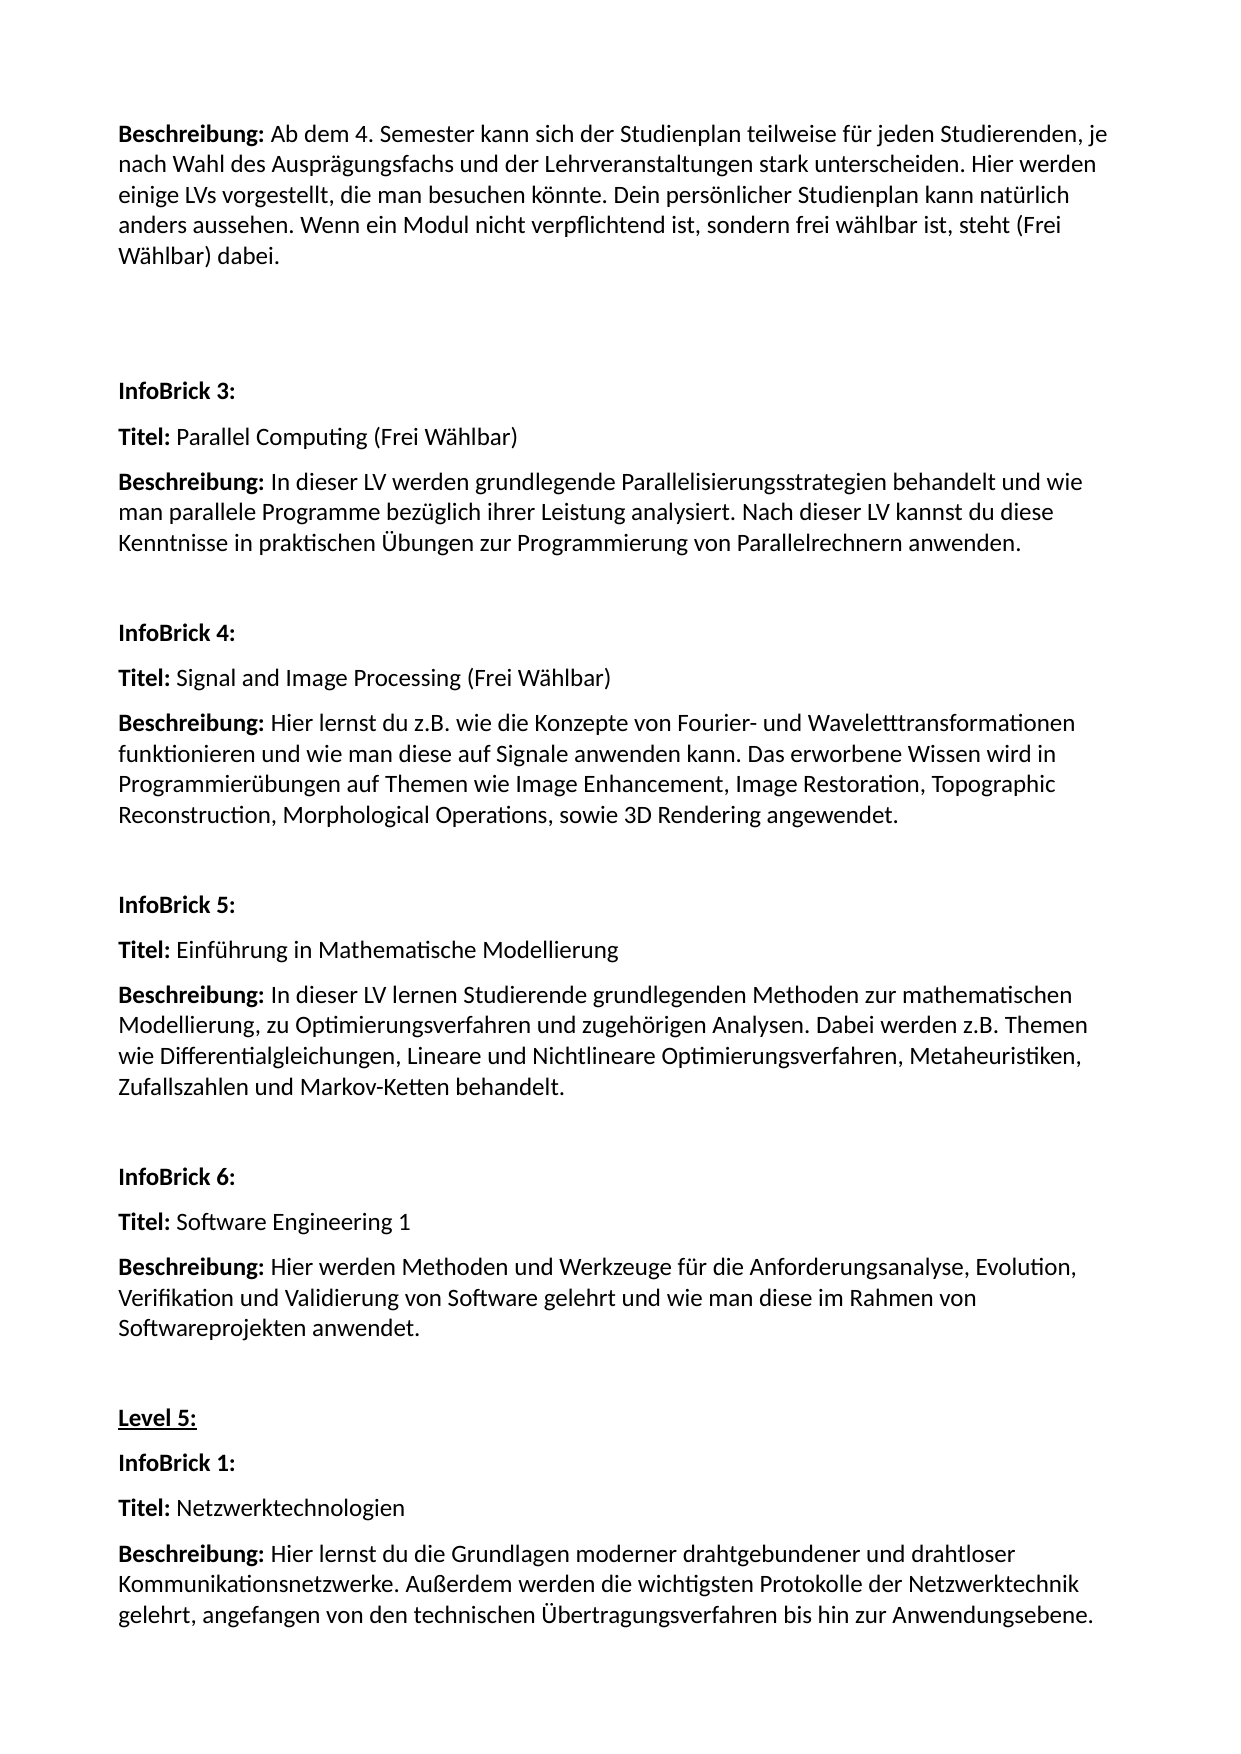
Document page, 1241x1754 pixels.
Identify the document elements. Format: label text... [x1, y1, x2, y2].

text InfoBrick 6: [118, 1161, 1122, 1191]
text Titel: Einführung in Mathematische Modellierung [118, 934, 1122, 964]
text Beschreibung: In dieser LV werden grundlegende Parallelisierungsstrategien behandelt und wie man parallele Programme bezüglich ihrer Leistung analysiert. Nach dieser LV kannst du diese Kenntnisse in praktischen Übungen zur Programmierung von Parallelrechnern anwenden. [118, 466, 1122, 557]
text Beschreibung: Hier werden Methoden und Werkzeuge für die Anforderungsanalyse, Evolution, Verifikation und Validierung von Software gelehrt und wie man diese im Rahmen von Softwareprojekten anwendet. [118, 1251, 1122, 1343]
text InfoBrick 4: [118, 617, 1122, 647]
text Titel: Netzwerktechnologien [118, 1493, 1122, 1523]
text Titel: Software Engineering 1 [118, 1206, 1122, 1237]
text Beschreibung: Hier lernst du die Grundlagen moderner drahtgebundener und drahtloser Kommunikationsnetzwerke. Außerdem werden die wichtigsten Protokolle der Netzwerktechnik gelehrt, angefangen von den technischen Übertragungsverfahren bis hin zur Anwendungsebene. [118, 1538, 1122, 1629]
text Titel: Signal and Image Processing (Frei Wählbar) [118, 662, 1122, 693]
text Level 5: [118, 1402, 1122, 1433]
text InfoBrick 5: [118, 889, 1122, 919]
text InfoBrick 1: [118, 1447, 1122, 1478]
text Beschreibung: Hier lernst du z.B. wie die Konzepte von Fourier- und Waveletttransformationen funktionieren und wie man diese auf Signale anwenden kann. Das erworbene Wissen wird in Programmierübungen auf Themen wie Image Enhancement, Image Restoration, Topographic Reconstruction, Morphological Operations, sowie 3D Rendering angewendet. [118, 707, 1122, 829]
text Beschreibung: Ab dem 4. Semester kann sich der Studienplan teilweise für jeden Studierenden, je nach Wahl des Ausprägungsfachs und der Lehrveranstaltungen stark unterscheiden. Hier werden einige LVs vorgestellt, die man besuchen könnte. Dein persönlicher Studienplan kann natürlich anders aussehen. Wenn ein Modul nicht verpflichtend ist, sondern frei wählbar ist, steht (Frei Wählbar) dabei. [118, 118, 1122, 271]
text Beschreibung: In dieser LV lernen Studierende grundlegenden Methoden zur mathematischen Modellierung, zu Optimierungsverfahren und zugehörigen Analysen. Dabei werden z.B. Themen wie Differentialgleichungen, Lineare und Nichtlineare Optimierungsverfahren, Metaheuristiken, Zufallszahlen und Markov-Ketten behandelt. [118, 979, 1122, 1101]
text Titel: Parallel Computing (Frei Wählbar) [118, 421, 1122, 451]
text InfoBrick 3: [118, 376, 1122, 406]
